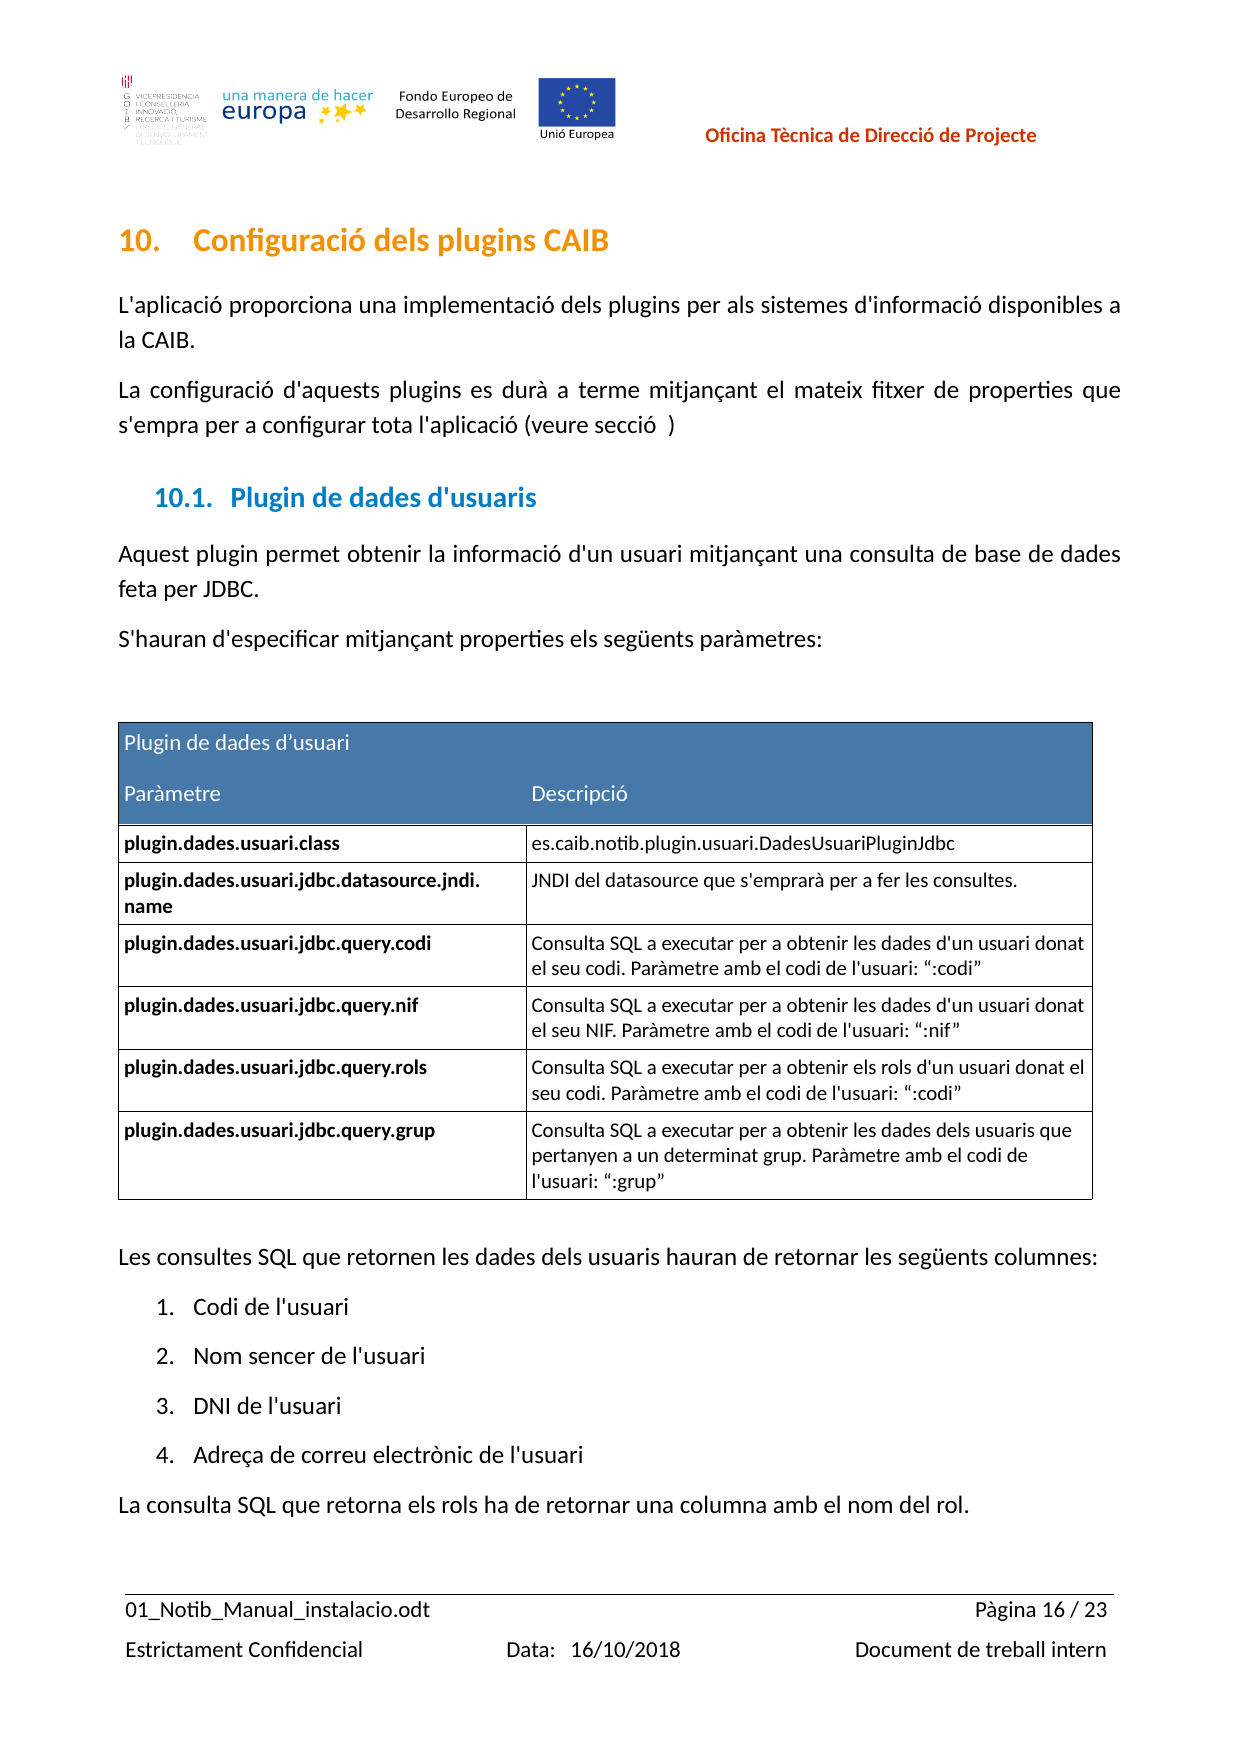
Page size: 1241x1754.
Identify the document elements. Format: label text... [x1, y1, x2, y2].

list DNI de l'usuari [156, 1390, 1122, 1421]
table_cell plugin.dades.usuari.class [119, 826, 526, 862]
table_cell plugin.dades.usuari.jdbc.datasource.jndi. name [119, 863, 526, 924]
table_cell plugin.dades.usuari.jdbc.query.grup [119, 1112, 526, 1199]
text S'hauran d'especificar mitjançant properties els següents paràmetres: [118, 623, 1122, 653]
list Nom sencer de l'usuari [156, 1341, 1122, 1371]
text La configuració d'aquests plugins es durà a terme mitjançant el mateix fitxer de properties que s'empra per a configurar tota l'aplicació (veure secció ) [118, 374, 1122, 439]
subtitle Configuració dels plugins CAIB [118, 219, 1122, 260]
table_cell Paràmetre [119, 773, 526, 824]
text La consulta SQL que retorna els rols ha de retornar una columna amb el nom del rol. [118, 1489, 1122, 1520]
text Aquest plugin permet obtenir la informació d'un usuari mitjançant una consulta de base de dades feta per JDBC. [118, 538, 1122, 604]
table_cell Consulta SQL a executar per a obtenir les dades d'un usuari donat el seu NIF. Paràmetre amb el codi de l'usuari: “:nif” [527, 987, 1092, 1049]
list Adreça de correu electrònic de l'usuari [156, 1440, 1122, 1470]
table_cell plugin.dades.usuari.jdbc.query.rols [119, 1050, 526, 1111]
table_cell plugin.dades.usuari.jdbc.query.codi [119, 925, 526, 986]
table_cell Consulta SQL a executar per a obtenir les dades dels usuaris que pertanyen a un determinat grup. Paràmetre amb el codi de l'usuari: “:grup” [527, 1112, 1092, 1199]
text Les consultes SQL que retornen les dades dels usuaris hauran de retornar les següents columnes: [118, 1241, 1122, 1272]
table_cell Consulta SQL a executar per a obtenir les dades d'un usuari donat el seu codi. Paràmetre amb el codi de l'usuari: “:codi” [527, 925, 1092, 986]
table_cell JNDI del datasource que s'emprarà per a fer les consultes. [527, 863, 1092, 924]
table_cell es.caib.notib.plugin.usuari.DadesUsuariPluginJdbc [527, 826, 1092, 862]
picture [118, 73, 213, 147]
table_cell Descripció [526, 773, 1092, 824]
table_cell Consulta SQL a executar per a obtenir els rols d'un usuari donat el seu codi. Paràmetre amb el codi de l'usuari: “:codi” [527, 1050, 1092, 1111]
list Codi de l'usuari [156, 1291, 1122, 1321]
table_header Plugin de dades d’usuari [119, 723, 1092, 773]
table_cell plugin.dades.usuari.jdbc.query.nif [119, 987, 526, 1049]
subtitle Plugin de dades d'usuaris [153, 479, 1122, 514]
picture [219, 73, 621, 147]
text L'aplicació proporciona una implementació dels plugins per als sistemes d'informació disponibles a la CAIB. [118, 289, 1122, 355]
